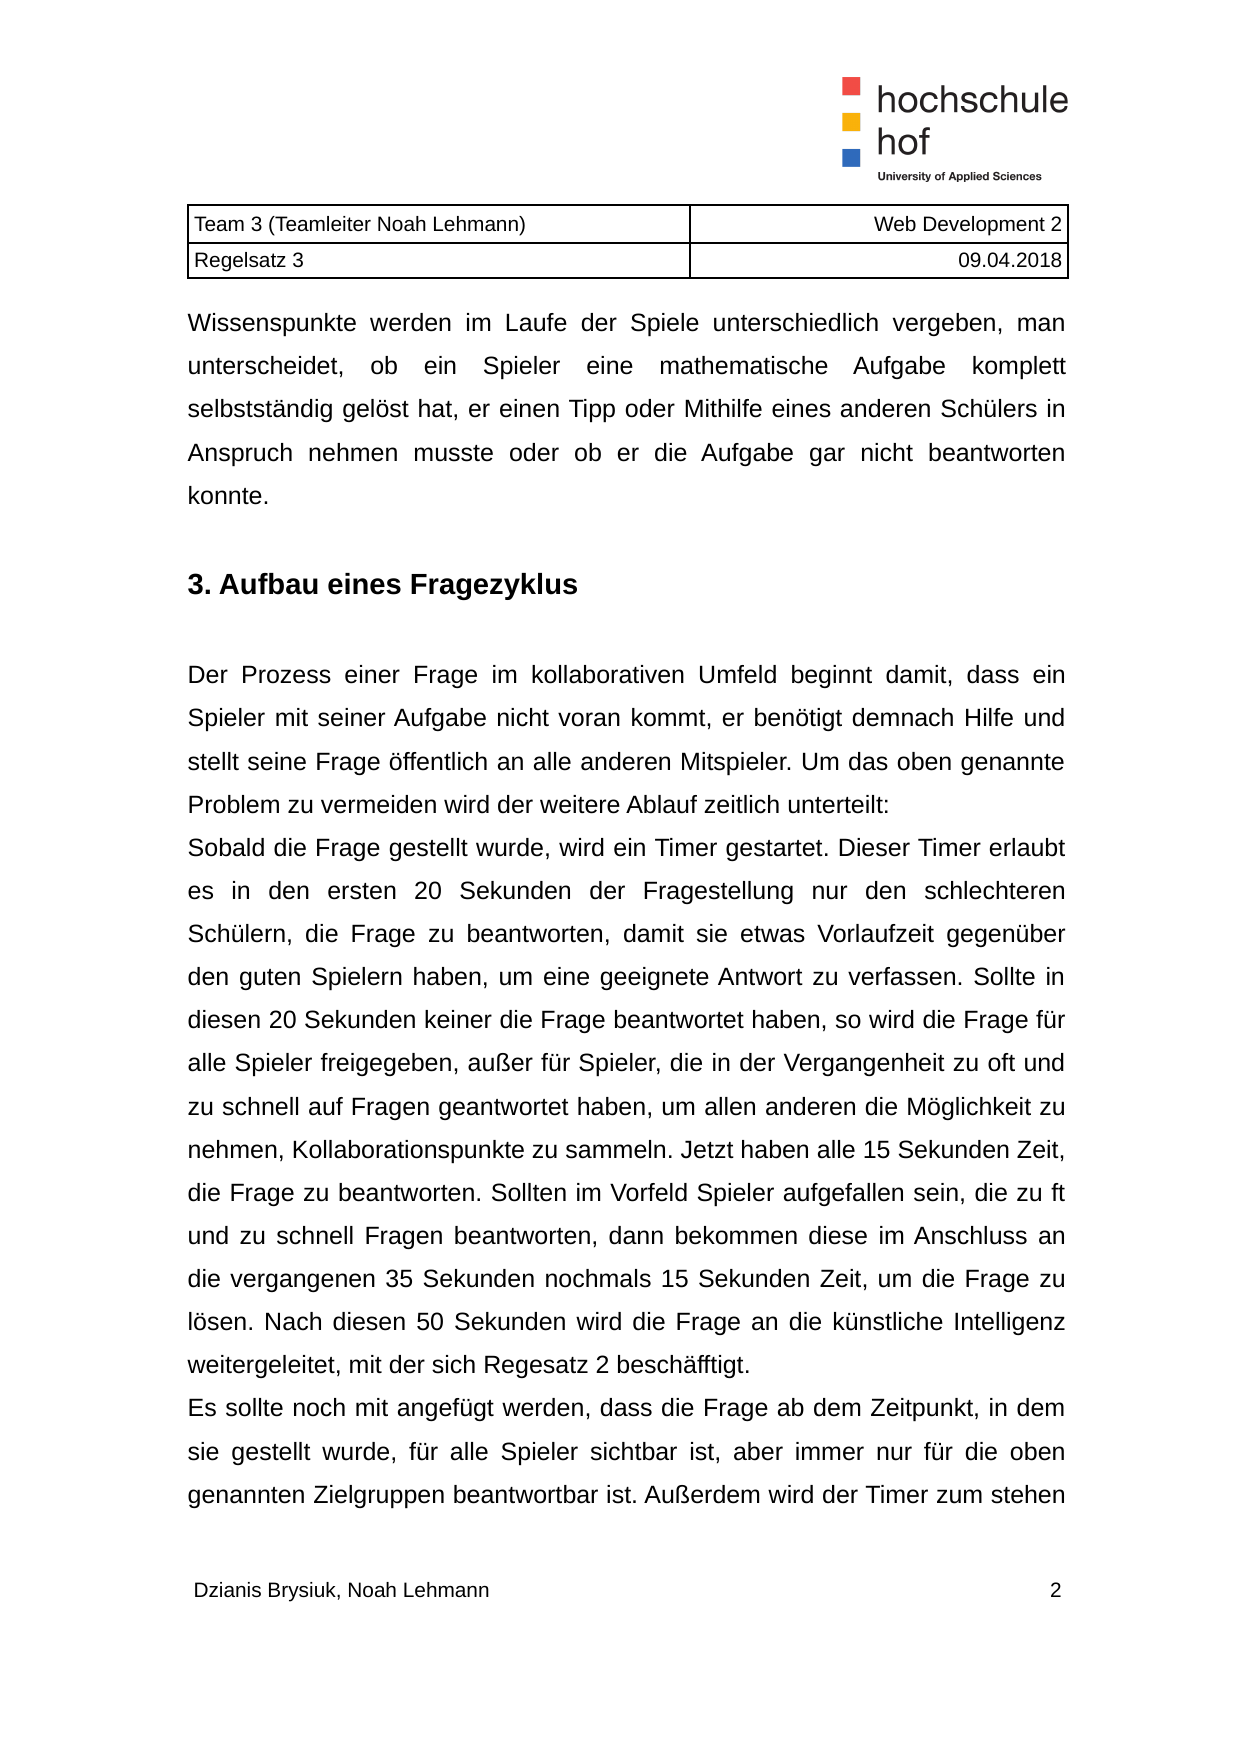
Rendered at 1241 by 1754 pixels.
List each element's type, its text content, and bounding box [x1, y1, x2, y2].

text Wissenspunkte werden im Laufe der Spiele unterschiedlich vergeben, man unterscheidet, ob ein Spieler eine mathematische Aufgabe komplett selbstständig gelöst hat, er einen Tipp oder Mithilfe eines anderen Schülers in Anspruch nehmen musste oder ob er die Aufgabe gar nicht beantworten konnte. [187, 308, 1067, 509]
text 3. Aufbau eines Fragezyklus [187, 567, 1067, 600]
picture [842, 77, 1068, 182]
text Der Prozess einer Frage im kollaborativen Umfeld beginnt damit, dass ein Spieler mit seiner Aufgabe nicht voran kommt, er benötigt demnach Hilfe und stellt seine Frage öffentlich an alle anderen Mitspieler. Um das oben genannte Problem zu vermeiden wird der weitere Ablauf zeitlich unterteilt: [187, 660, 1067, 818]
text Sobald die Frage gestellt wurde, wird ein Timer gestartet. Dieser Timer erlaubt es in den ersten 20 Sekunden der Fragestellung nur den schlechteren Schülern, die Frage zu beantworten, damit sie etwas Vorlaufzeit gegenüber den guten Spielern haben, um eine geeignete Antwort zu verfassen. Sollte in diesen 20 Sekunden keiner die Frage beantwortet haben, so wird die Frage für alle Spieler freigegeben, außer für Spieler, die in der Vergangenheit zu oft und zu schnell auf Fragen geantwortet haben, um allen anderen die Möglichkeit zu nehmen, Kollaborationspunkte zu sammeln. Jetzt haben alle 15 Sekunden Zeit, die Frage zu beantworten. Sollten im Vorfeld Spieler aufgefallen sein, die zu ft und zu schnell Fragen beantworten, dann bekommen diese im Anschluss an die vergangenen 35 Sekunden nochmals 15 Sekunden Zeit, um die Frage zu lösen. Nach diesen 50 Sekunden wird die Frage an die künstliche Intelligenz weitergeleitet, mit der sich Regesatz 2 beschäfftigt. [187, 833, 1067, 1379]
text Es sollte noch mit angefügt werden, dass die Frage ab dem Zeitpunkt, in dem sie gestellt wurde, für alle Spieler sichtbar ist, aber immer nur für die oben genannten Zielgruppen beantwortbar ist. Außerdem wird der Timer zum stehen [187, 1393, 1067, 1508]
